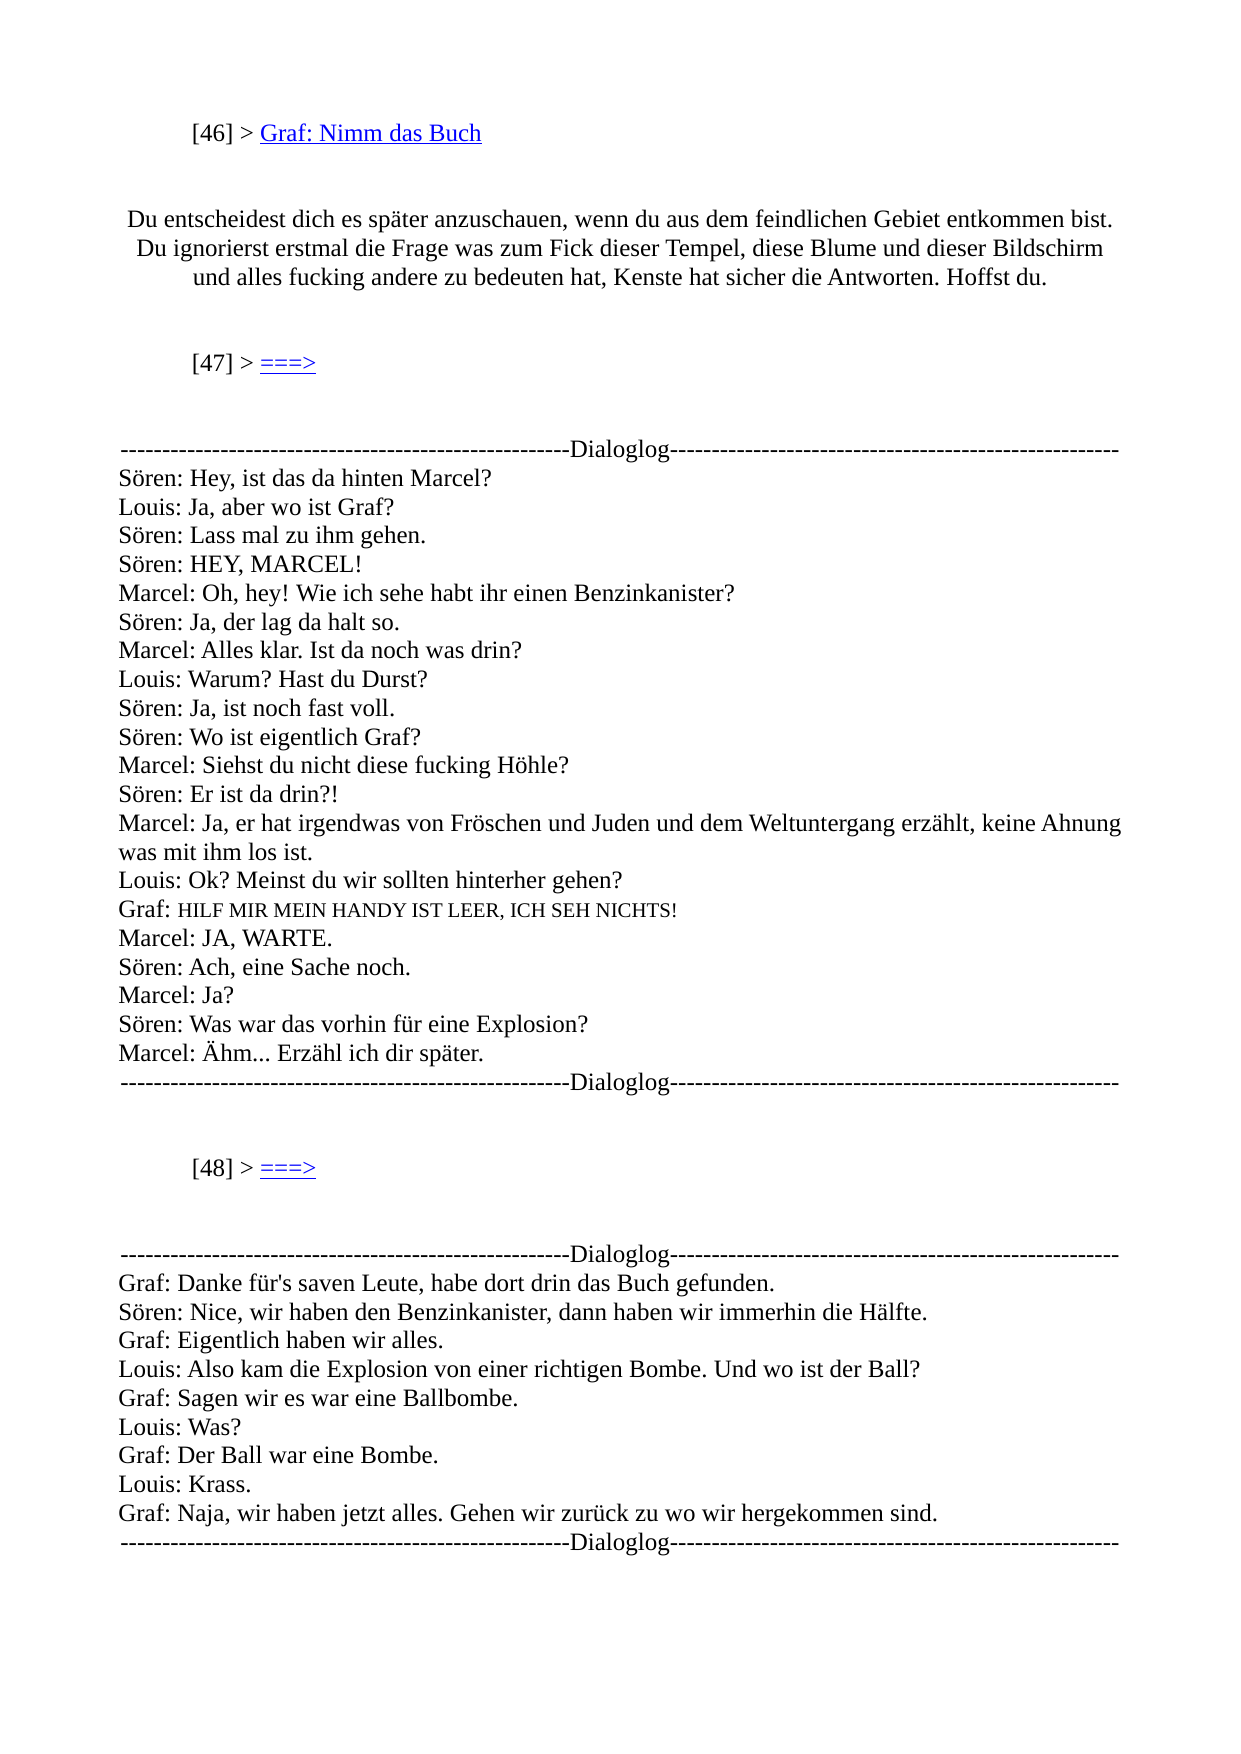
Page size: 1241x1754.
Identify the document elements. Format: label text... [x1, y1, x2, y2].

text ------------------------------------------------------Dialoglog------------------------------------------------------ [118, 1067, 1122, 1096]
text Sören: Ja, der lag da halt so. [118, 607, 1122, 636]
text Louis: Krass. [118, 1469, 1122, 1498]
text [48] > ===> [118, 1153, 1122, 1182]
text Louis: Also kam die Explosion von einer richtigen Bombe. Und wo ist der Ball? [118, 1354, 1122, 1383]
text Du entscheidest dich es später anzuschauen, wenn du aus dem feindlichen Gebiet entkommen bist. [118, 204, 1122, 233]
text Graf: HILF MIR MEIN HANDY IST LEER, ICH SEH NICHTS! [118, 894, 1122, 923]
text Sören: Nice, wir haben den Benzinkanister, dann haben wir immerhin die Hälfte. [118, 1297, 1122, 1326]
text Sören: Was war das vorhin für eine Explosion? [118, 1009, 1122, 1038]
text Marcel: Ja? [118, 981, 1122, 1009]
text Du ignorierst erstmal die Frage was zum Fick dieser Tempel, diese Blume und dieser Bildschirm und alles fucking andere zu bedeuten hat, Kenste hat sicher die Antworten. Hoffst du. [118, 233, 1122, 291]
text Graf: Eigentlich haben wir alles. [118, 1326, 1122, 1354]
text Sören: Er ist da drin?! [118, 779, 1122, 808]
text ------------------------------------------------------Dialoglog------------------------------------------------------ [118, 1239, 1122, 1268]
text Sören: Ja, ist noch fast voll. [118, 693, 1122, 722]
text ------------------------------------------------------Dialoglog------------------------------------------------------ [118, 434, 1122, 463]
text Sören: Lass mal zu ihm gehen. [118, 521, 1122, 549]
text Sören: Hey, ist das da hinten Marcel? [118, 463, 1122, 492]
text Louis: Was? [118, 1412, 1122, 1441]
text Marcel: Alles klar. Ist da noch was drin? [118, 636, 1122, 664]
text Marcel: Ähm... Erzähl ich dir später. [118, 1038, 1122, 1067]
text Graf: Sagen wir es war eine Ballbombe. [118, 1383, 1122, 1412]
text Marcel: Siehst du nicht diese fucking Höhle? [118, 751, 1122, 779]
text Louis: Warum? Hast du Durst? [118, 664, 1122, 693]
text [46] > Graf: Nimm das Buch [118, 118, 1122, 147]
text Louis: Ja, aber wo ist Graf? [118, 492, 1122, 521]
text Sören: Wo ist eigentlich Graf? [118, 722, 1122, 751]
text Louis: Ok? Meinst du wir sollten hinterher gehen? [118, 866, 1122, 894]
text Marcel: JA, WARTE. [118, 923, 1122, 952]
text ------------------------------------------------------Dialoglog------------------------------------------------------ [118, 1527, 1122, 1556]
text Marcel: Ja, er hat irgendwas von Fröschen und Juden und dem Weltuntergang erzählt, keine Ahnung was mit ihm los ist. [118, 808, 1122, 866]
text Graf: Danke für's saven Leute, habe dort drin das Buch gefunden. [118, 1268, 1122, 1297]
text Sören: HEY, MARCEL! [118, 549, 1122, 578]
text Sören: Ach, eine Sache noch. [118, 952, 1122, 981]
text Graf: Naja, wir haben jetzt alles. Gehen wir zurück zu wo wir hergekommen sind. [118, 1498, 1122, 1527]
text Marcel: Oh, hey! Wie ich sehe habt ihr einen Benzinkanister? [118, 578, 1122, 607]
text Graf: Der Ball war eine Bombe. [118, 1441, 1122, 1469]
text [47] > ===> [118, 348, 1122, 377]
